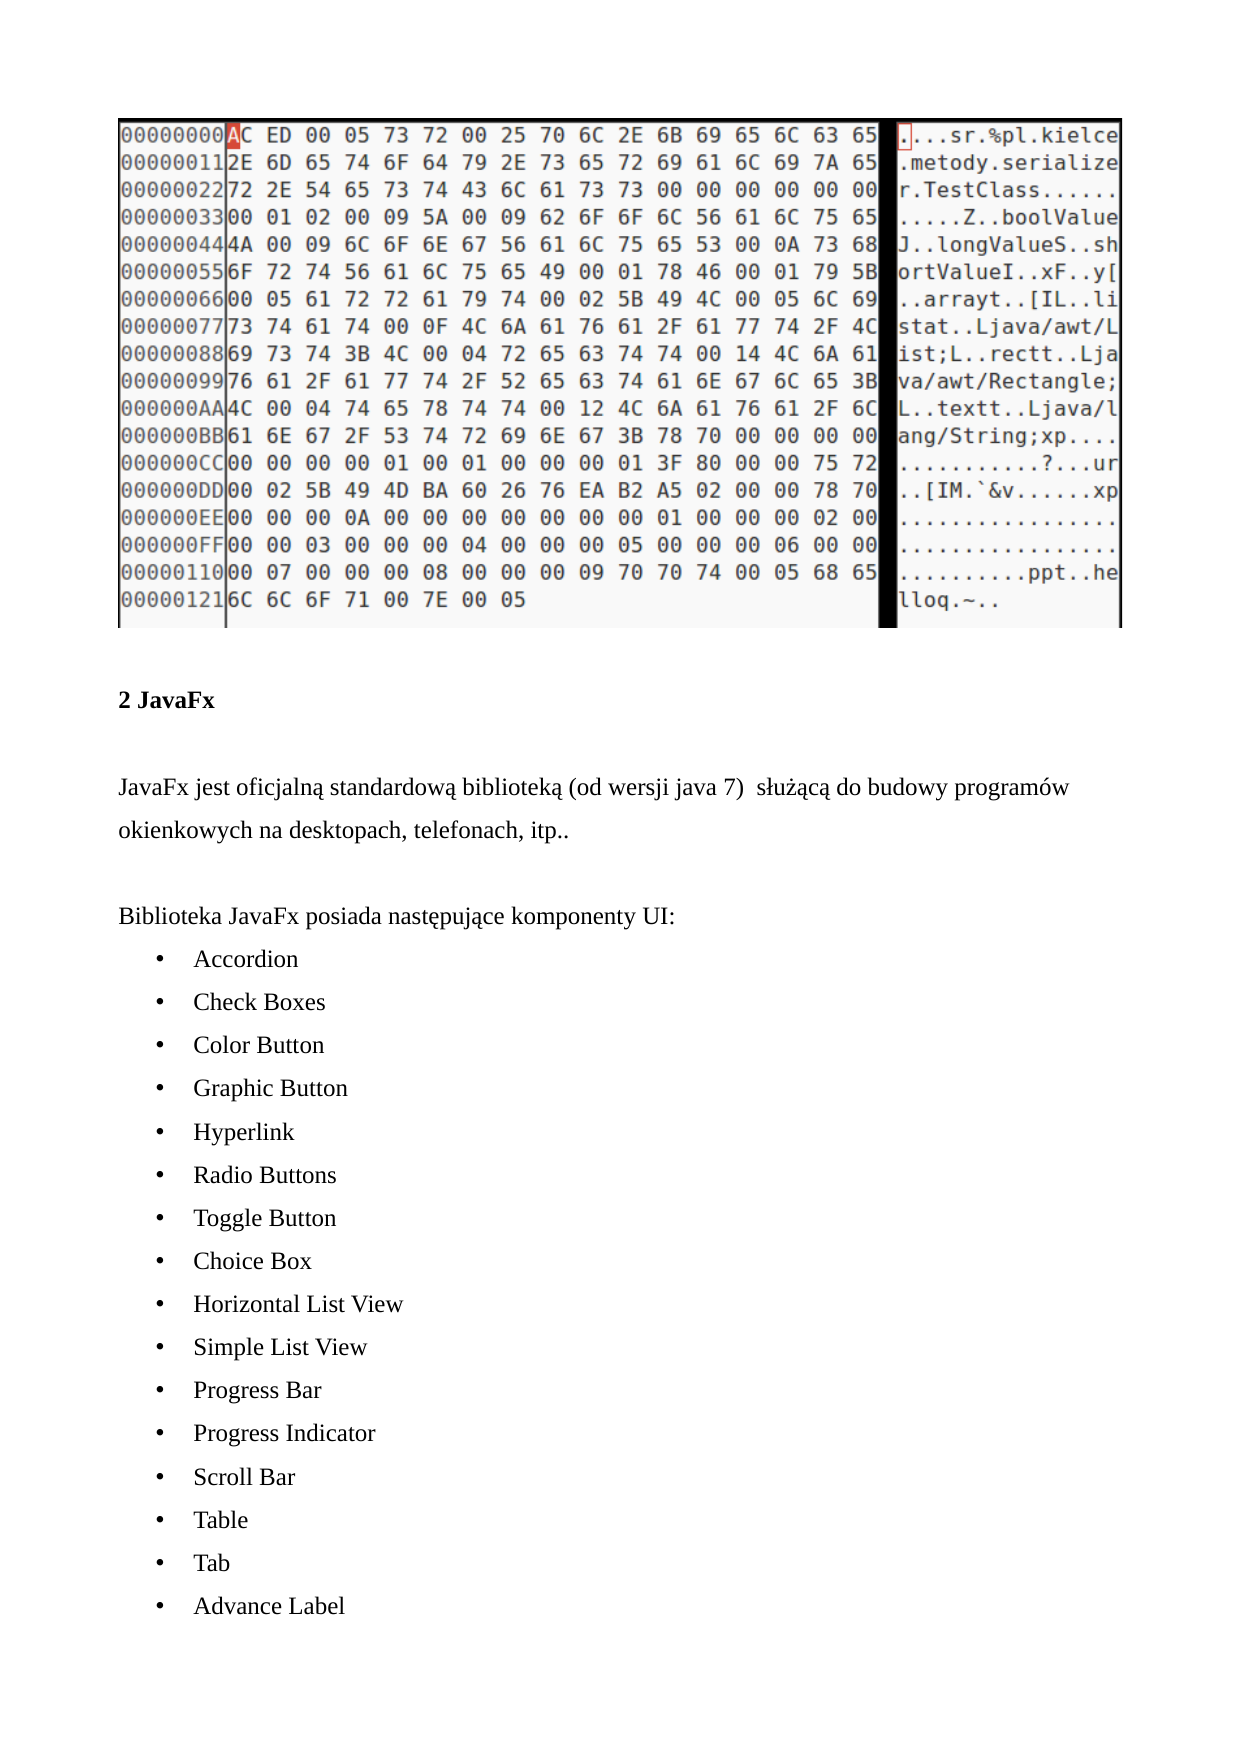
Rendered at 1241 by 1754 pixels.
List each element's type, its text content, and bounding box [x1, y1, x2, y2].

list Choice Box [156, 1246, 1122, 1275]
list Table [156, 1505, 1122, 1533]
list Check Boxes [156, 987, 1122, 1016]
list Radio Buttons [156, 1160, 1122, 1188]
list Tab [156, 1548, 1122, 1577]
text JavaFx jest oficjalną standardową biblioteką (od wersji java 7) służącą do budowy programów okienkowych na desktopach, telefonach, itp.. [118, 772, 1122, 843]
list Horizontal List View [156, 1289, 1122, 1318]
list Graphic Button [156, 1073, 1122, 1102]
list Toggle Button [156, 1203, 1122, 1232]
list Accordion [156, 944, 1122, 973]
list Progress Bar [156, 1375, 1122, 1404]
picture [118, 118, 1123, 628]
list Simple List View [156, 1332, 1122, 1361]
list Progress Indicator [156, 1418, 1122, 1447]
list Scroll Bar [156, 1462, 1122, 1490]
list Hyperlink [156, 1117, 1122, 1145]
list Color Button [156, 1030, 1122, 1059]
list Advance Label [156, 1591, 1122, 1620]
text Biblioteka JavaFx posiada następujące komponenty UI: [118, 901, 1122, 930]
text 2 JavaFx [118, 685, 1122, 714]
